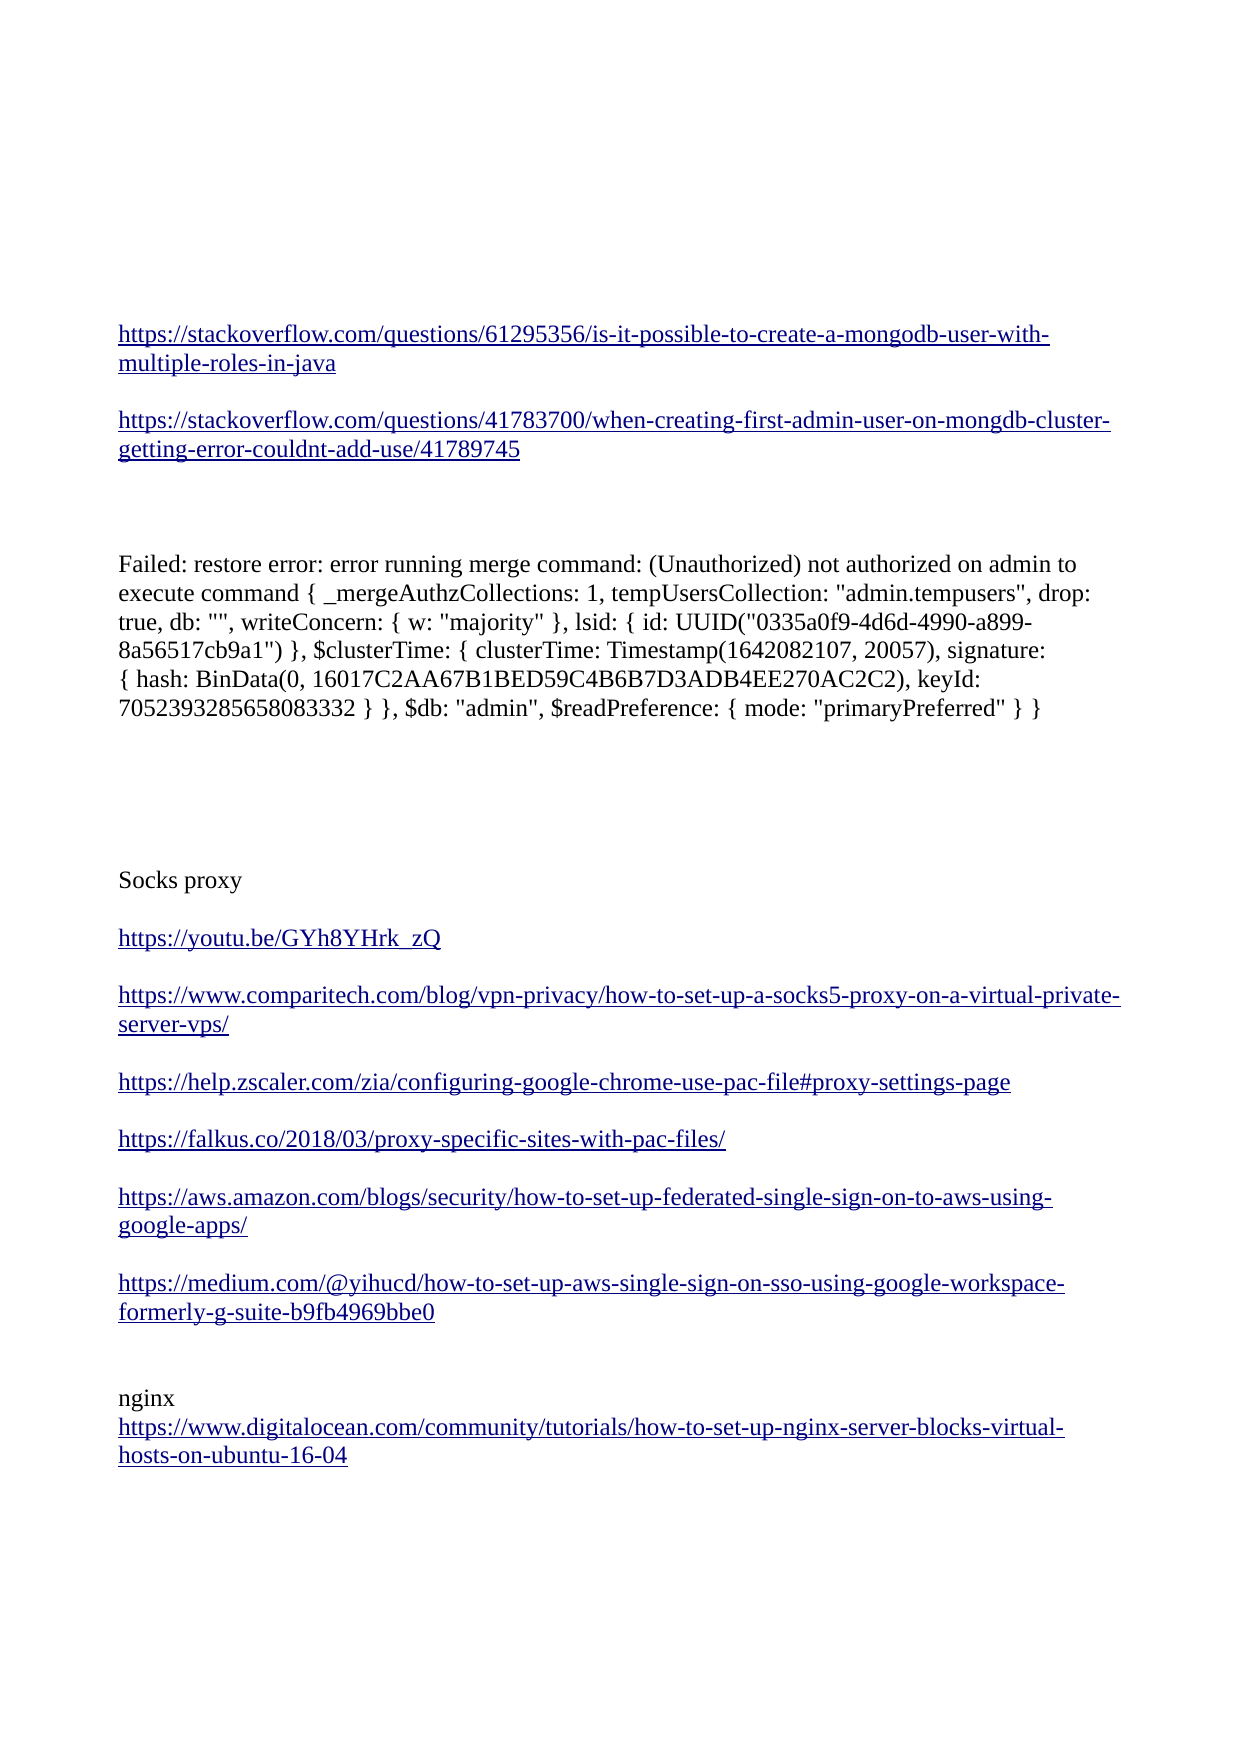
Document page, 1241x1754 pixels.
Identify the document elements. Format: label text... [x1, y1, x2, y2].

text Failed: restore error: error running merge command: (Unauthorized) not authorized on admin to execute command { _mergeAuthzCollections: 1, tempUsersCollection: "admin.tempusers", drop: true, db: "", writeConcern: { w: "majority" }, lsid: { id: UUID("0335a0f9-4d6d-4990-a899-8a56517cb9a1") }, $clusterTime: { clusterTime: Timestamp(1642082107, 20057), signature: { hash: BinData(0, 16017C2AA67B1BED59C4B6B7D3ADB4EE270AC2C2), keyId: 7052393285658083332 } }, $db: "admin", $readPreference: { mode: "primaryPreferred" } } [118, 549, 1122, 722]
text https://aws.amazon.com/blogs/security/how-to-set-up-federated-single-sign-on-to-aws-using-google-apps/ [118, 1182, 1122, 1239]
text https://www.comparitech.com/blog/vpn-privacy/how-to-set-up-a-socks5-proxy-on-a-virtual-private-server-vps/ [118, 981, 1122, 1038]
text https://youtu.be/GYh8YHrk_zQ [118, 923, 1122, 952]
text https://falkus.co/2018/03/proxy-specific-sites-with-pac-files/ [118, 1124, 1122, 1153]
text https://medium.com/@yihucd/how-to-set-up-aws-single-sign-on-sso-using-google-workspace-formerly-g-suite-b9fb4969bbe0 [118, 1268, 1122, 1326]
text https://stackoverflow.com/questions/61295356/is-it-possible-to-create-a-mongodb-user-with-multiple-roles-in-java [118, 319, 1122, 377]
text Socks proxy [118, 866, 1122, 894]
text nginx [118, 1383, 1122, 1412]
text https://stackoverflow.com/questions/41783700/when-creating-first-admin-user-on-mongdb-cluster-getting-error-couldnt-add-use/41789745 [118, 406, 1122, 463]
text https://help.zscaler.com/zia/configuring-google-chrome-use-pac-file#proxy-settings-page [118, 1067, 1122, 1096]
text https://www.digitalocean.com/community/tutorials/how-to-set-up-nginx-server-blocks-virtual-hosts-on-ubuntu-16-04 [118, 1412, 1122, 1469]
